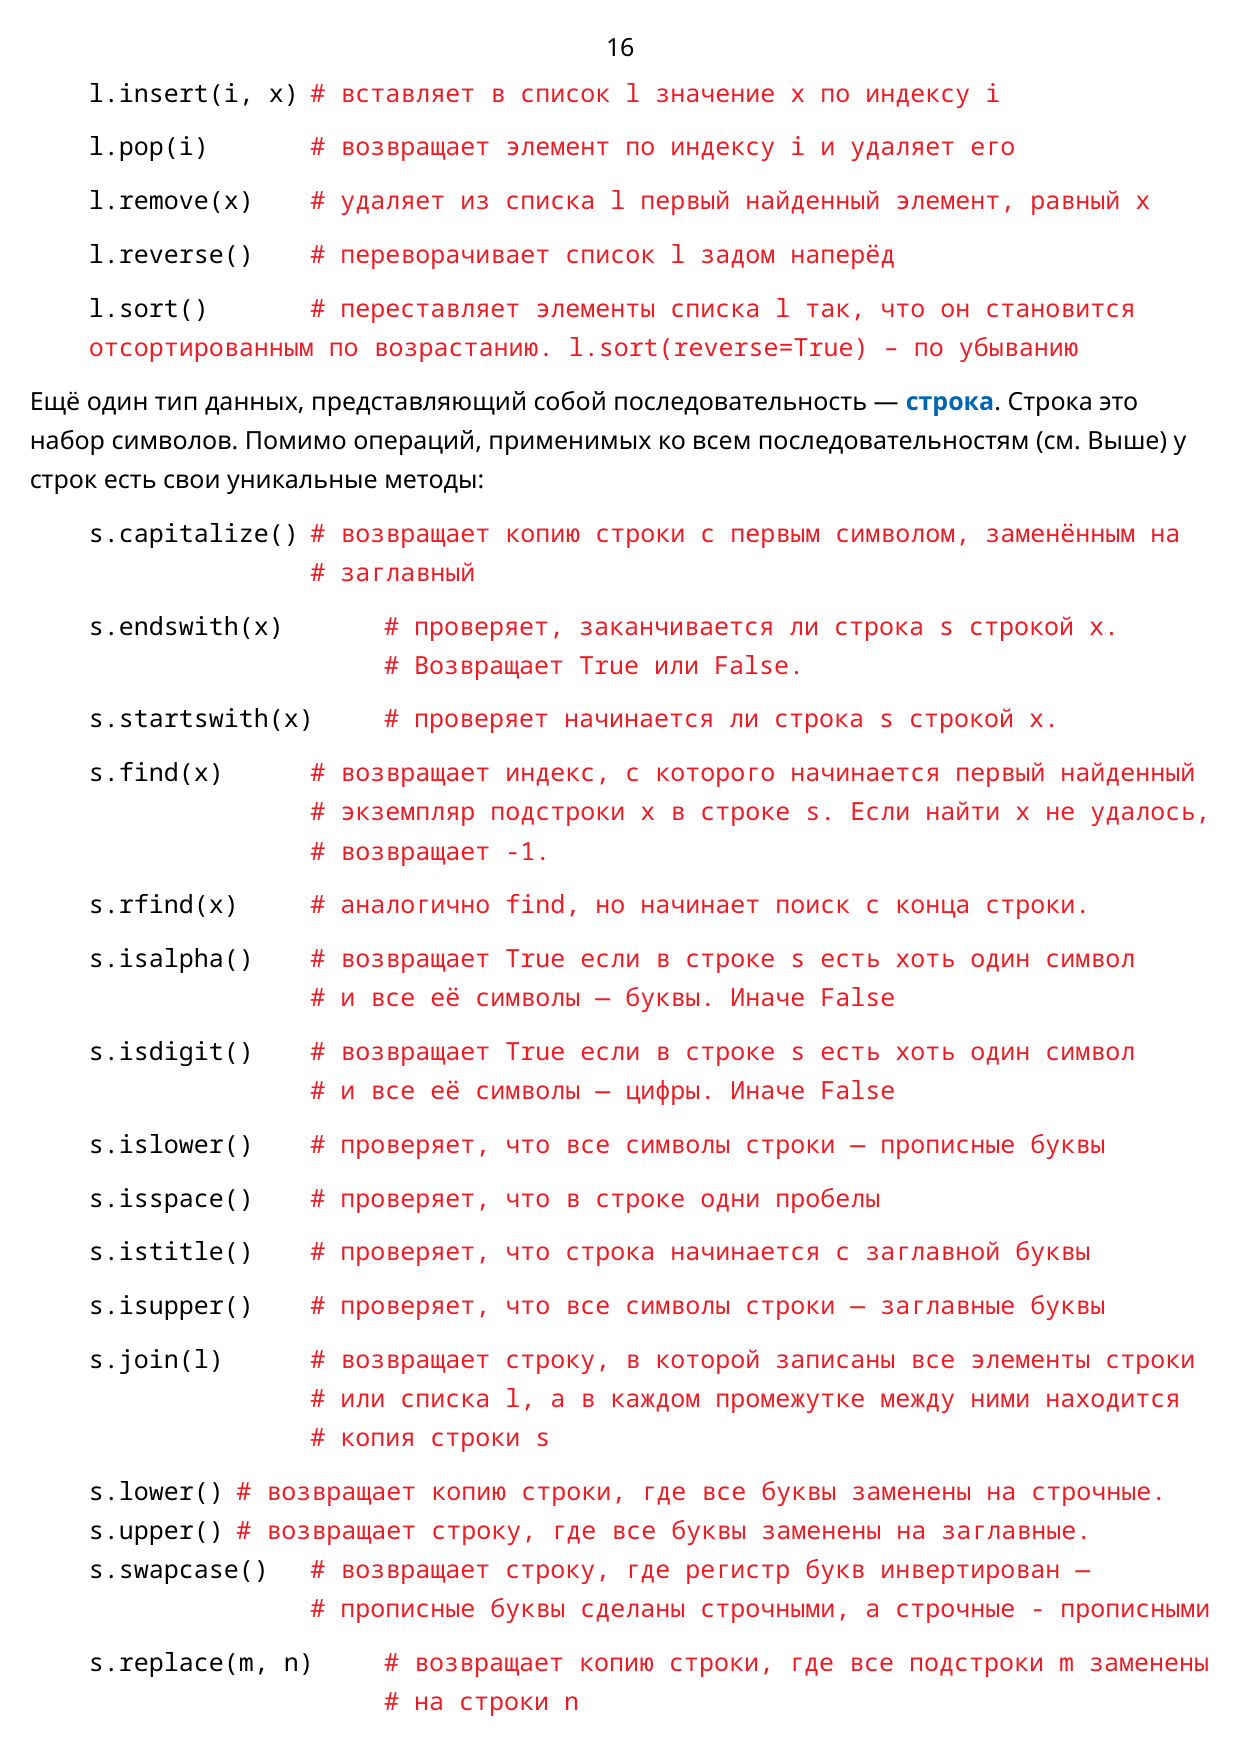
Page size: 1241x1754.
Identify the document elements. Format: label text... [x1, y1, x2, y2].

text s.lower() # возвращает копию строки, где все буквы заменены на строчные. s.upper() # возвращает строку, где все буквы заменены на заглавные. s.swapcase() # возвращает строку, где регистр букв инвертирован — # прописные буквы сделаны строчными, а строчные - прописными [88, 1474, 1211, 1625]
text s.isupper() # проверяет, что все символы строки — заглавные буквы [88, 1288, 1211, 1322]
text s.capitalize() # возвращает копию строки с первым символом, заменённым на # заглавный [88, 515, 1211, 588]
text l.remove(x) # удаляет из списка l первый найденный элемент, равный x [88, 183, 1211, 217]
text s.find(x) # возвращает индекс, с которого начинается первый найденный # экземпляр подстроки x в строке s. Если найти x не удалось, # возвращает -1. [88, 755, 1211, 867]
text s.replace(m, n) # возвращает копию строки, где все подстроки m заменены # на строки n [88, 1645, 1211, 1718]
text l.insert(i, x) # вставляет в список l значение x по индексу i [88, 75, 1211, 109]
text s.rfind(x) # аналогично find, но начинает поиск с конца строки. [88, 887, 1211, 921]
text s.startswith(x) # проверяет начинается ли строка s строкой x. [88, 701, 1211, 735]
text l.reverse() # переворачивает список l задом наперёд [88, 237, 1211, 271]
text s.isalpha() # возвращает True если в строке s есть хоть один символ # и все её символы — буквы. Иначе False [88, 941, 1211, 1014]
text s.isspace() # проверяет, что в строке одни пробелы [88, 1180, 1211, 1214]
text s.join(l) # возвращает строку, в которой записаны все элементы строки # или списка l, а в каждом промежутке между ними находится # копия строки s [88, 1342, 1211, 1454]
text Ещё один тип данных, представляющий собой последовательность — строка. Строка это набор символов. Помимо операций, применимых ко всем последовательностям (см. Выше) у строк есть свои уникальные методы: [29, 383, 1211, 496]
text s.isdigit() # возвращает True если в строке s есть хоть один символ # и все её символы — цифры. Иначе False [88, 1034, 1211, 1107]
text s.endswith(x) # проверяет, заканчивается ли строка s строкой x. # Возвращает True или False. [88, 608, 1211, 681]
text l.pop(i) # возвращает элемент по индексу i и удаляет его [88, 129, 1211, 163]
text l.sort() # переставляет элементы списка l так, что он становится отсортированным по возрастанию. l.sort(reverse=True) – по убыванию [88, 290, 1211, 363]
text s.islower() # проверяет, что все символы строки — прописные буквы [88, 1127, 1211, 1161]
text s.istitle() # проверяет, что строка начинается с заглавной буквы [88, 1234, 1211, 1268]
